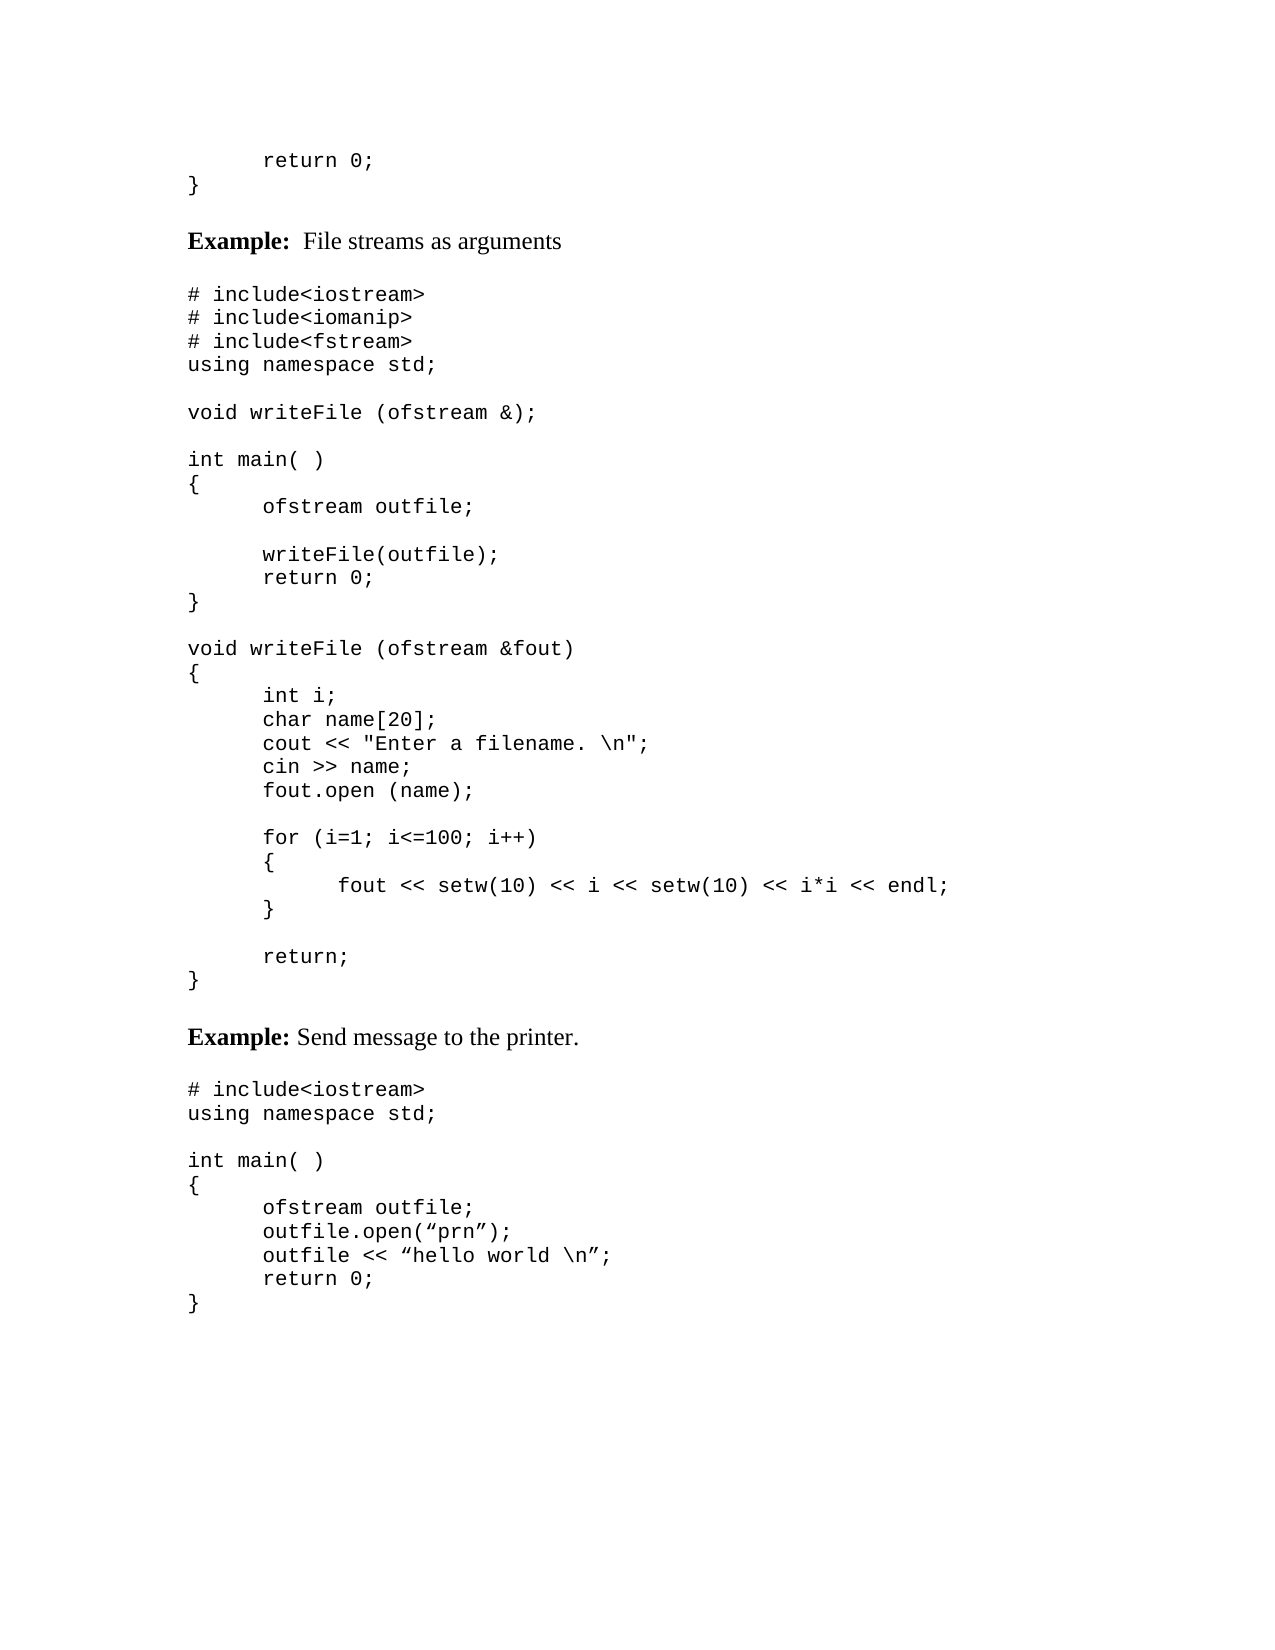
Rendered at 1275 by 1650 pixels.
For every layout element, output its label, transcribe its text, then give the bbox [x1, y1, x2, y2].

text void writeFile (ofstream &fout) [187, 638, 1087, 662]
text using namespace std; [187, 354, 1087, 378]
text return 0; [187, 567, 1087, 591]
text } [187, 1292, 1087, 1316]
text } [187, 969, 1087, 993]
text for (i=1; i<=100; i++) [187, 827, 1087, 851]
text # include<iostream> [187, 283, 1087, 307]
text # include<iomanip> [187, 307, 1087, 331]
text { [187, 662, 1087, 686]
text # include<iostream> [187, 1079, 1087, 1103]
text using namespace std; [187, 1103, 1087, 1126]
text int i; [187, 686, 1087, 709]
text Example: File streams as arguments [187, 226, 1087, 255]
text } [187, 591, 1087, 614]
text { [187, 851, 1087, 875]
text { [187, 473, 1087, 496]
text char name[20]; [187, 709, 1087, 733]
text outfile.open(“prn”); [187, 1221, 1087, 1245]
text return 0; [187, 1268, 1087, 1292]
text cin >> name; [187, 756, 1087, 780]
text ofstream outfile; [187, 1197, 1087, 1221]
text { [187, 1174, 1087, 1197]
text return 0; [187, 150, 1087, 174]
text fout << setw(10) << i << setw(10) << i*i << endl; [187, 875, 1087, 898]
text cout << "Enter a filename. \n"; [187, 733, 1087, 756]
text int main( ) [187, 449, 1087, 473]
text int main( ) [187, 1150, 1087, 1174]
text void writeFile (ofstream &); [187, 402, 1087, 425]
text } [187, 898, 1087, 922]
text # include<fstream> [187, 331, 1087, 354]
text return; [187, 946, 1087, 969]
text fout.open (name); [187, 780, 1087, 804]
text } [187, 174, 1087, 197]
text writeFile(outfile); [187, 544, 1087, 567]
text outfile << “hello world \n”; [187, 1245, 1087, 1268]
text ofstream outfile; [187, 496, 1087, 520]
text Example: Send message to the printer. [187, 1022, 1087, 1050]
